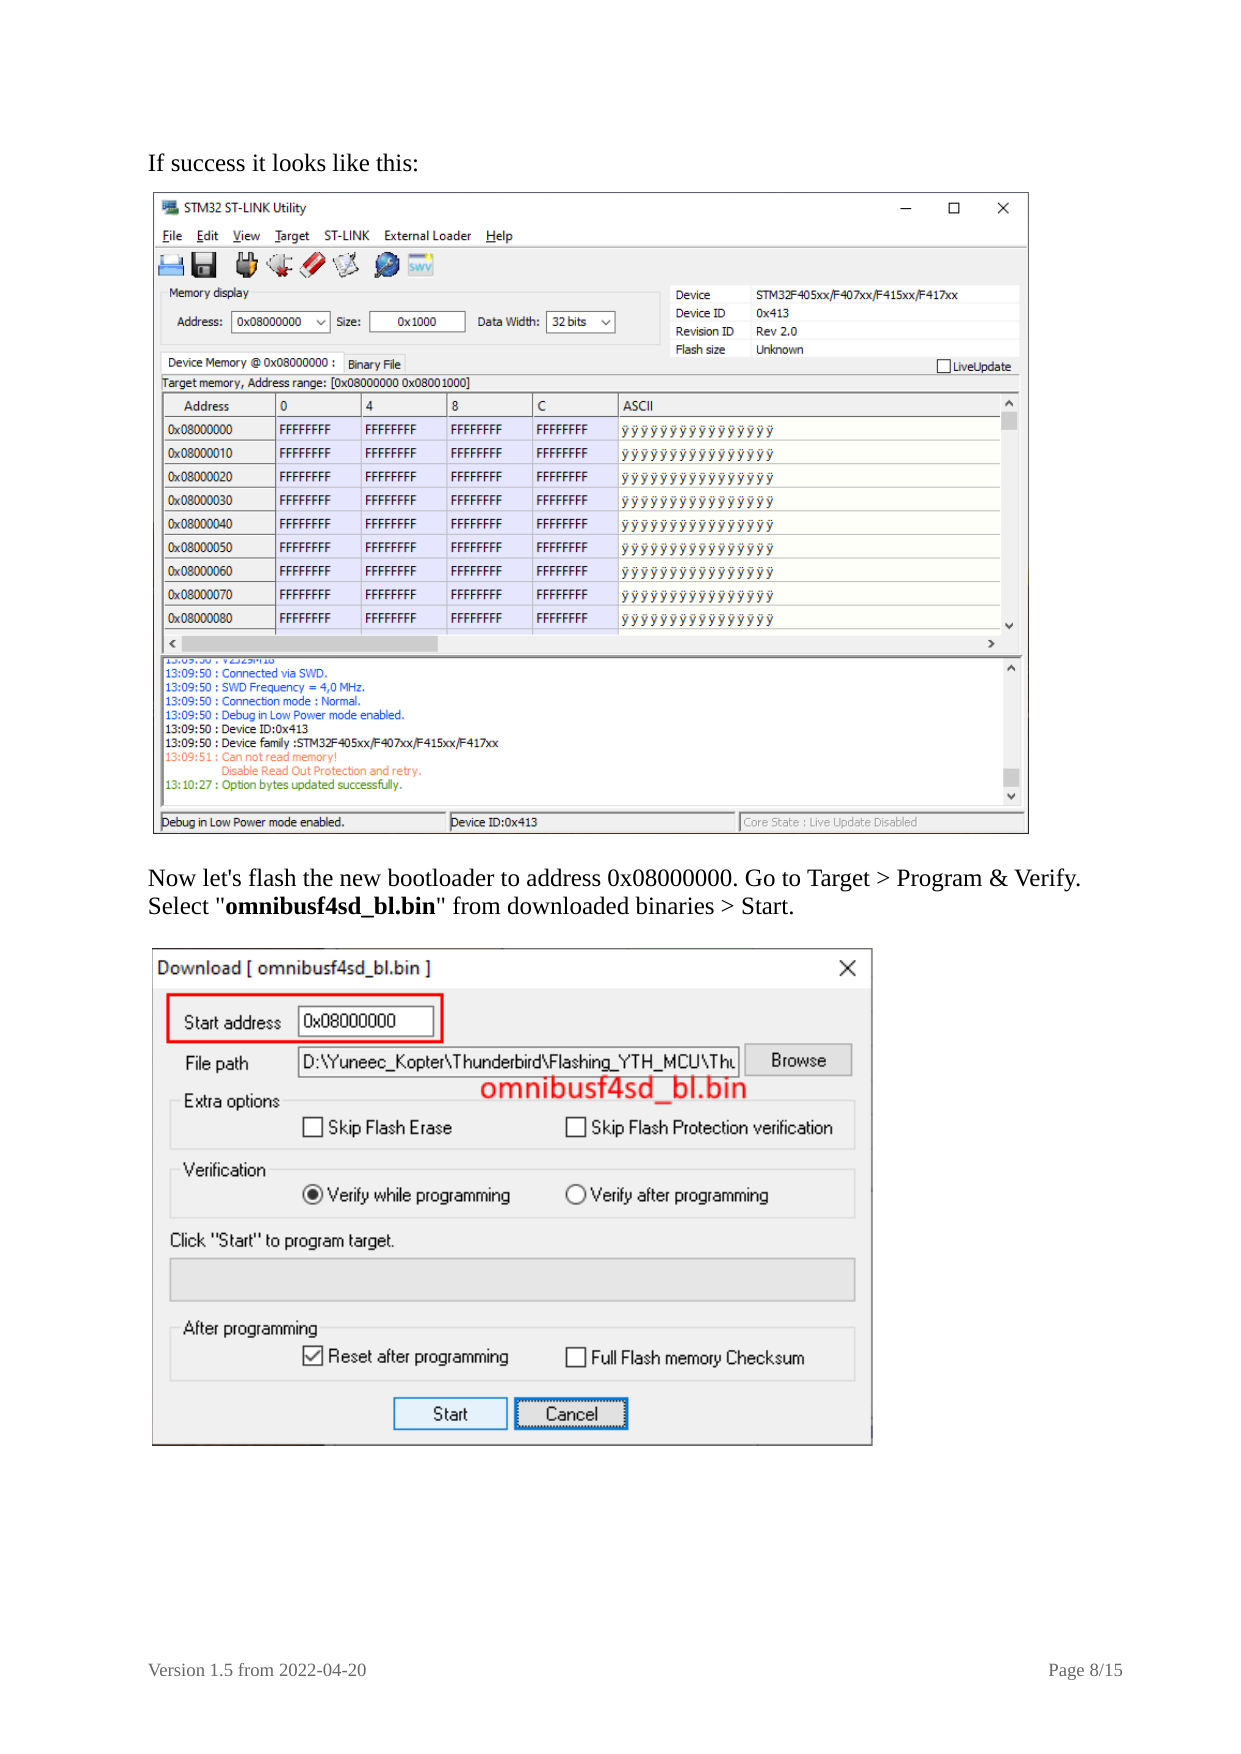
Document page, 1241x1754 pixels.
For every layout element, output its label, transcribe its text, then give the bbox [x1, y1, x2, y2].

picture [152, 948, 873, 1446]
picture [153, 192, 1029, 834]
text If success it looks like this: [148, 148, 1093, 176]
text Now let's flash the new bootloader to address 0x08000000. Go to Target > Program & Verify. Select "omnibusf4sd_bl.bin" from downloaded binaries > Start. [148, 863, 1093, 920]
